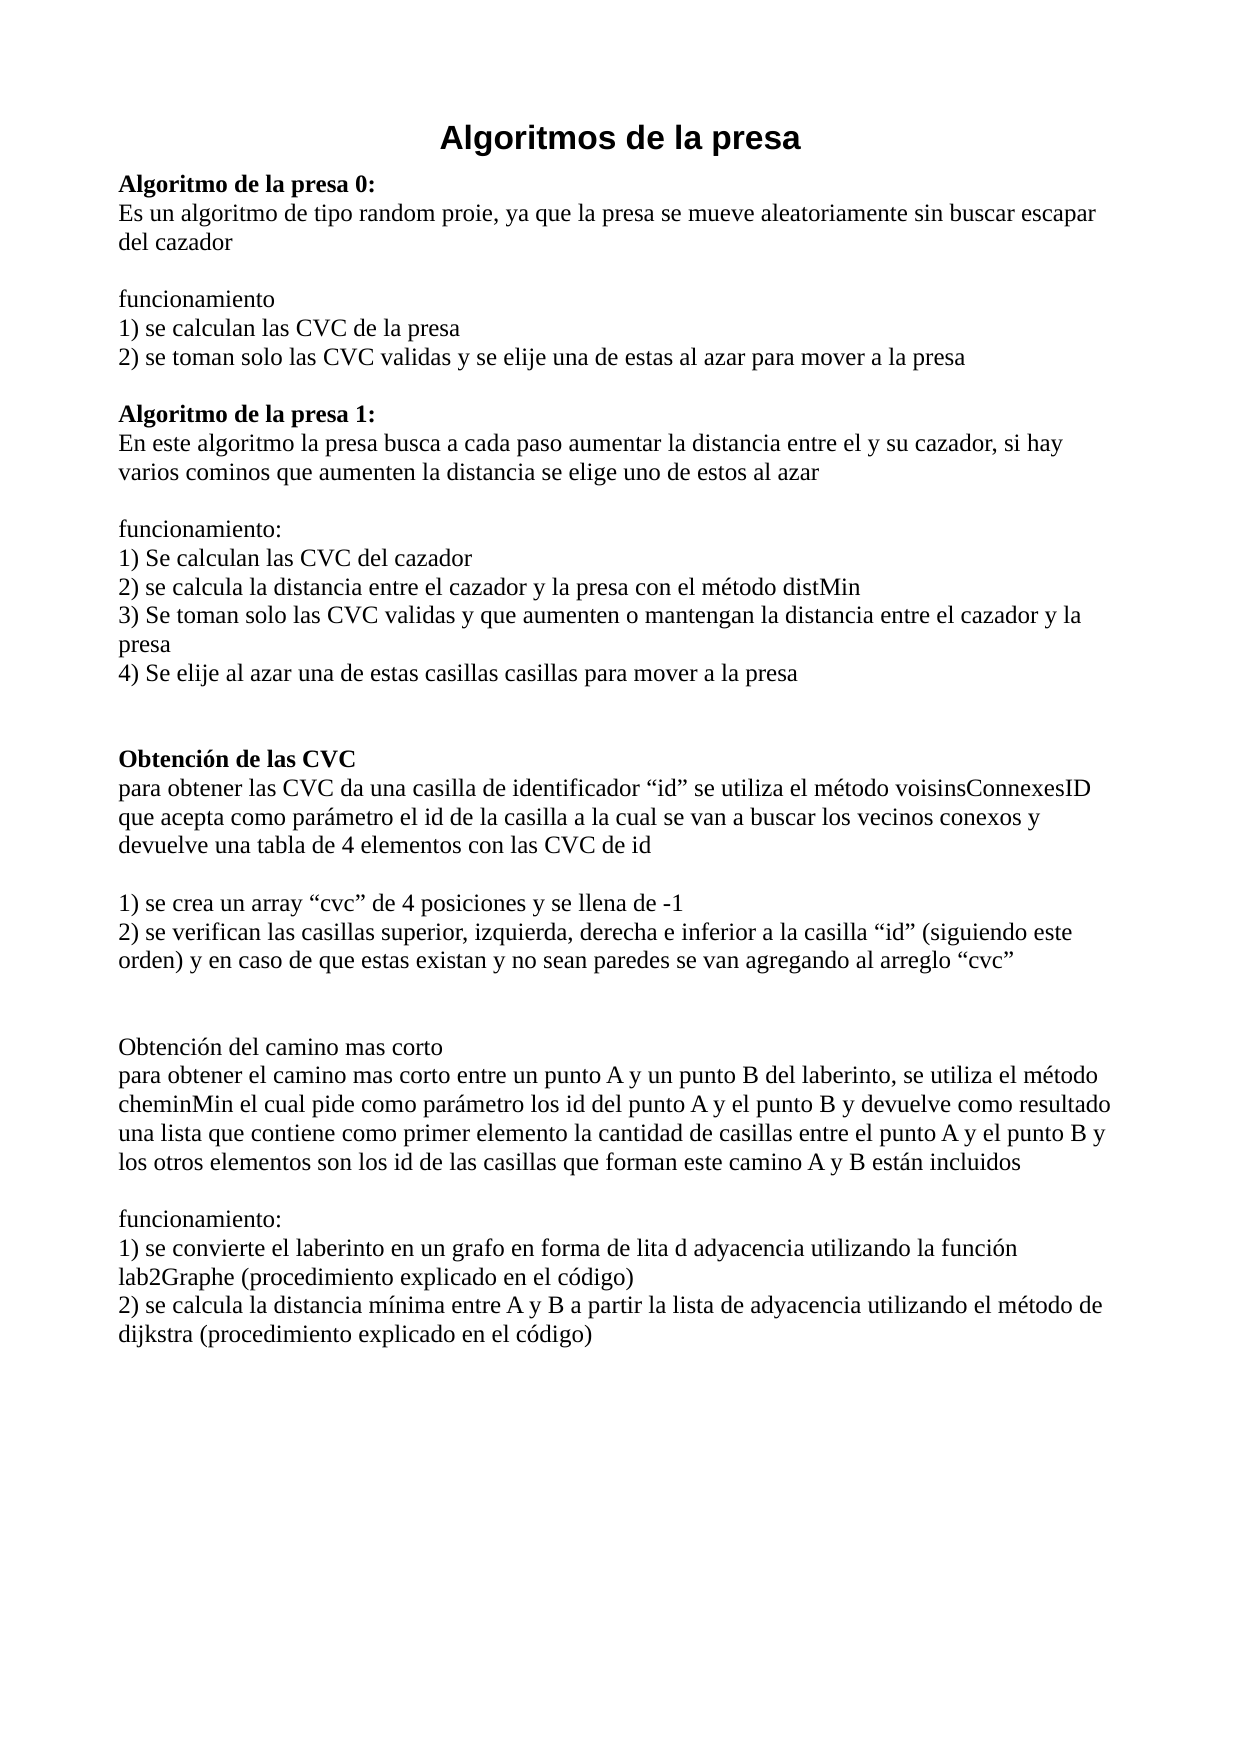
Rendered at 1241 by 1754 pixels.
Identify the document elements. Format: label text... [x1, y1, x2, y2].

text funcionamiento: [118, 1204, 1122, 1233]
subtitle Algoritmos de la presa [118, 118, 1122, 157]
text 4) Se elije al azar una de estas casillas casillas para mover a la presa [118, 658, 1122, 687]
text Algoritmo de la presa 1: [118, 399, 1122, 428]
text 1) se calculan las CVC de la presa [118, 313, 1122, 342]
text 2) se calcula la distancia mínima entre A y B a partir la lista de adyacencia utilizando el método de dijkstra (procedimiento explicado en el código) [118, 1291, 1122, 1348]
text para obtener el camino mas corto entre un punto A y un punto B del laberinto, se utiliza el método cheminMin el cual pide como parámetro los id del punto A y el punto B y devuelve como resultado una lista que contiene como primer elemento la cantidad de casillas entre el punto A y el punto B y los otros elementos son los id de las casillas que forman este camino A y B están incluidos [118, 1061, 1122, 1176]
text 2) se calcula la distancia entre el cazador y la presa con el método distMin [118, 572, 1122, 601]
text funcionamiento [118, 284, 1122, 313]
text 1) se crea un array “cvc” de 4 posiciones y se llena de -1 [118, 888, 1122, 917]
text Obtención de las CVC [118, 744, 1122, 773]
text 3) Se toman solo las CVC validas y que aumenten o mantengan la distancia entre el cazador y la presa [118, 601, 1122, 658]
text para obtener las CVC da una casilla de identificador “id” se utiliza el método voisinsConnexesID que acepta como parámetro el id de la casilla a la cual se van a buscar los vecinos conexos y devuelve una tabla de 4 elementos con las CVC de id [118, 773, 1122, 859]
text Obtención del camino mas corto [118, 1032, 1122, 1061]
text Es un algoritmo de tipo random proie, ya que la presa se mueve aleatoriamente sin buscar escapar del cazador [118, 198, 1122, 256]
text 1) Se calculan las CVC del cazador [118, 543, 1122, 572]
text En este algoritmo la presa busca a cada paso aumentar la distancia entre el y su cazador, si hay varios cominos que aumenten la distancia se elige uno de estos al azar [118, 428, 1122, 486]
text Algoritmo de la presa 0: [118, 169, 1122, 198]
text 2) se verifican las casillas superior, izquierda, derecha e inferior a la casilla “id” (siguiendo este orden) y en caso de que estas existan y no sean paredes se van agregando al arreglo “cvc” [118, 917, 1122, 974]
text 2) se toman solo las CVC validas y se elije una de estas al azar para mover a la presa [118, 342, 1122, 371]
text 1) se convierte el laberinto en un grafo en forma de lita d adyacencia utilizando la función lab2Graphe (procedimiento explicado en el código) [118, 1233, 1122, 1291]
text funcionamiento: [118, 514, 1122, 543]
